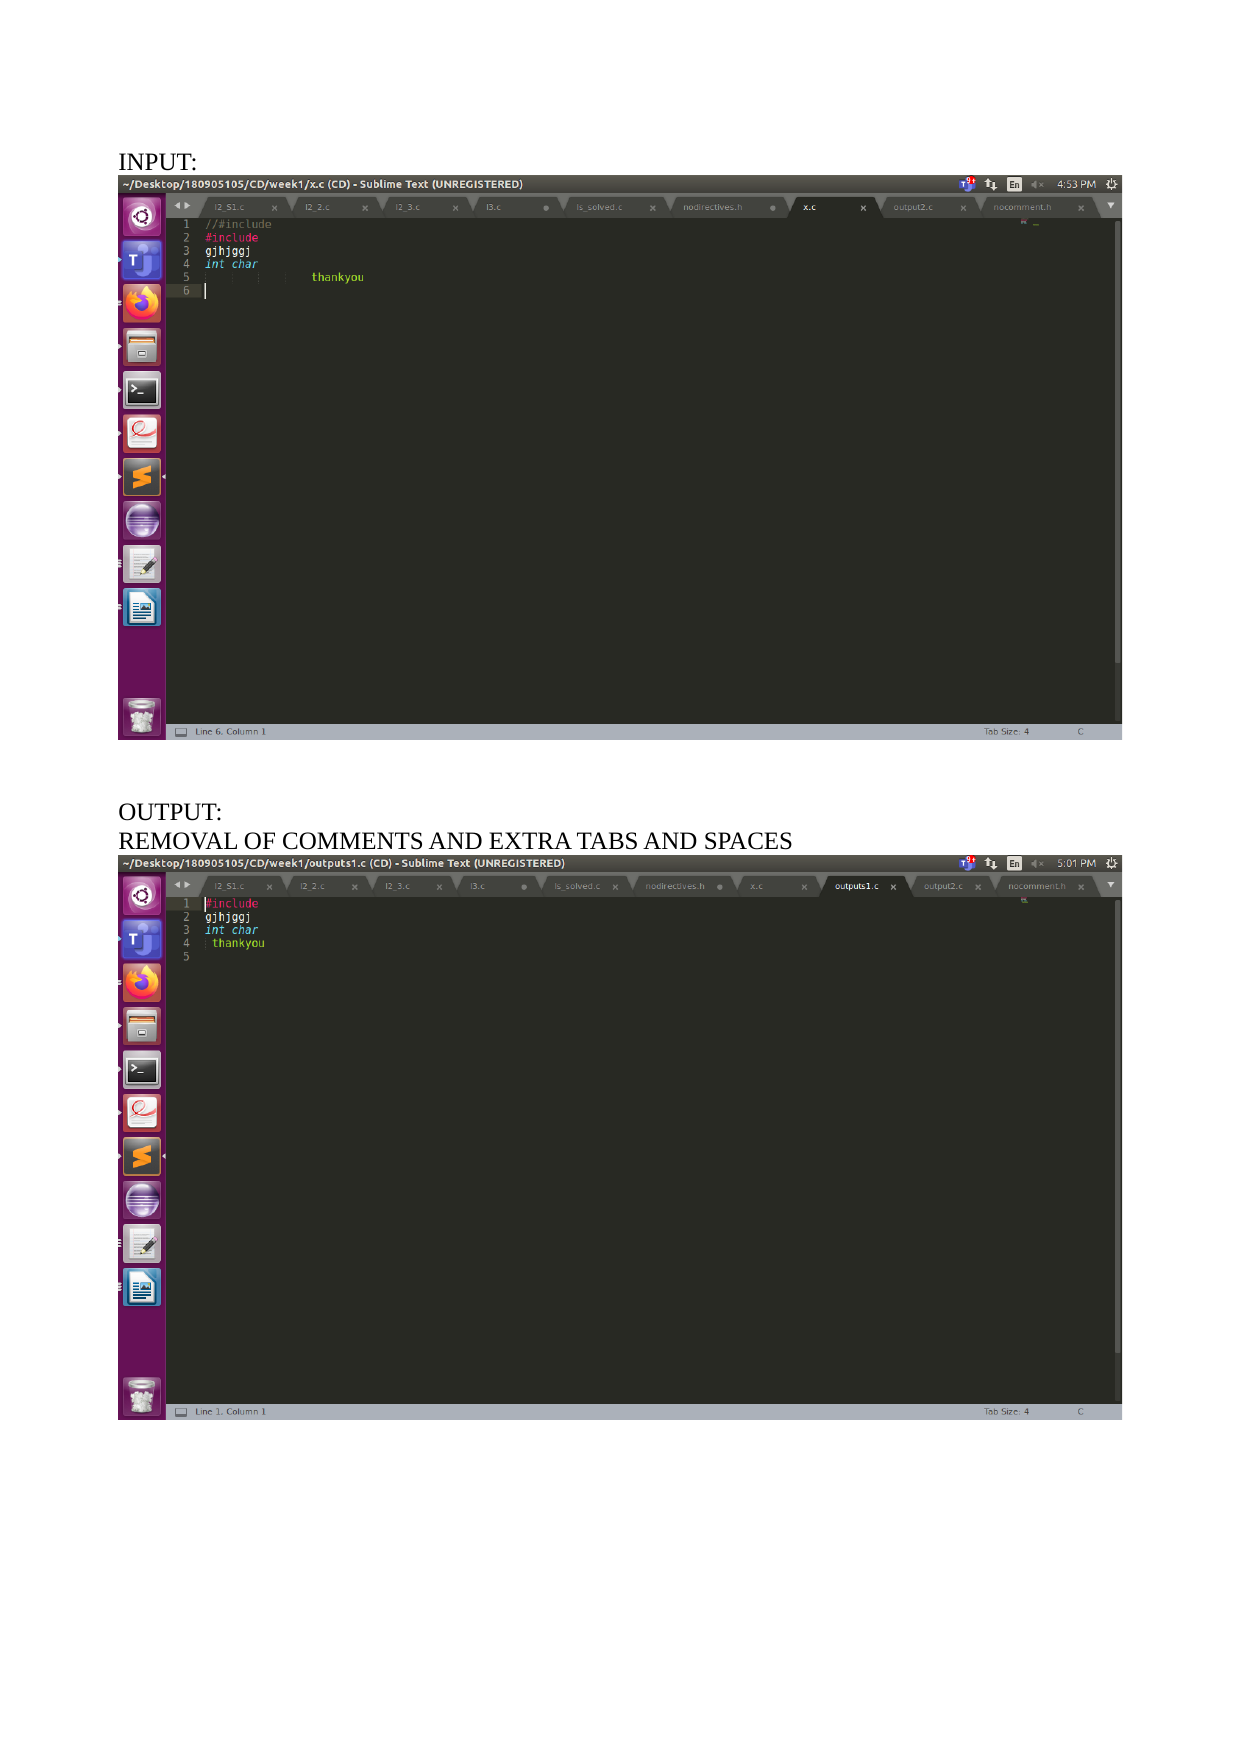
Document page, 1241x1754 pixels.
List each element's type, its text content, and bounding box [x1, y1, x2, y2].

text OUTPUT: [118, 797, 1122, 826]
picture [118, 175, 1123, 740]
text REMOVAL OF COMMENTS AND EXTRA TABS AND SPACES [118, 826, 1122, 855]
picture [118, 855, 1123, 1420]
text INPUT: [118, 147, 1122, 175]
